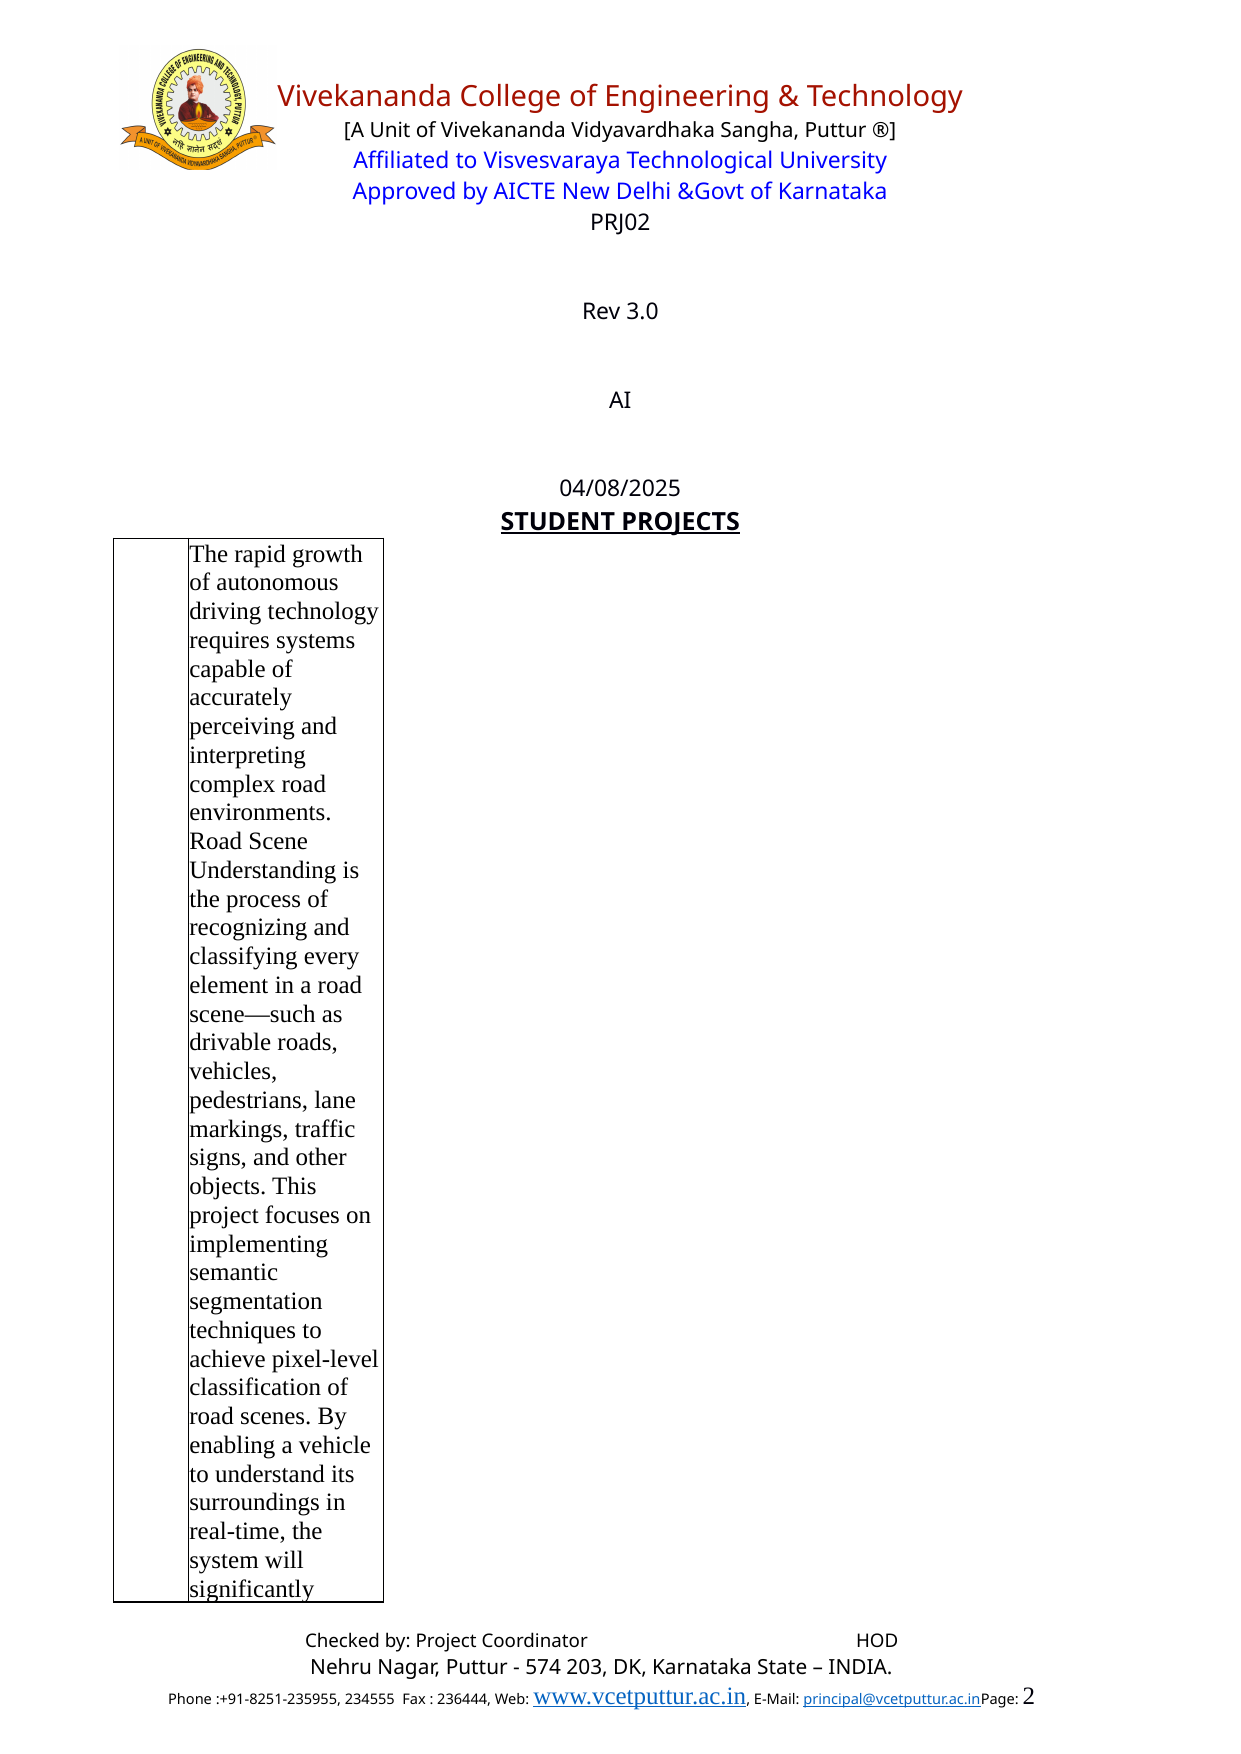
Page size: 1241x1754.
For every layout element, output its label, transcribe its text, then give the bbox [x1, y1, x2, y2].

table_cell [114, 539, 188, 1601]
table_cell The rapid growth of autonomous driving technology requires systems capable of accurately perceiving and interpreting complex road environments. Road Scene Understanding is the process of recognizing and classifying every element in a road scene—such as drivable roads, vehicles, pedestrians, lane markings, traffic signs, and other objects. This project focuses on implementing semantic segmentation techniques to achieve pixel-level classification of road scenes. By enabling a vehicle to understand its surroundings in real-time, the system will significantly contribute to safer navigation, effective lane-keeping, obstacle avoidance, and intelligent decision-making in autonomous vehicles. [189, 539, 383, 1601]
picture [118, 45, 278, 170]
